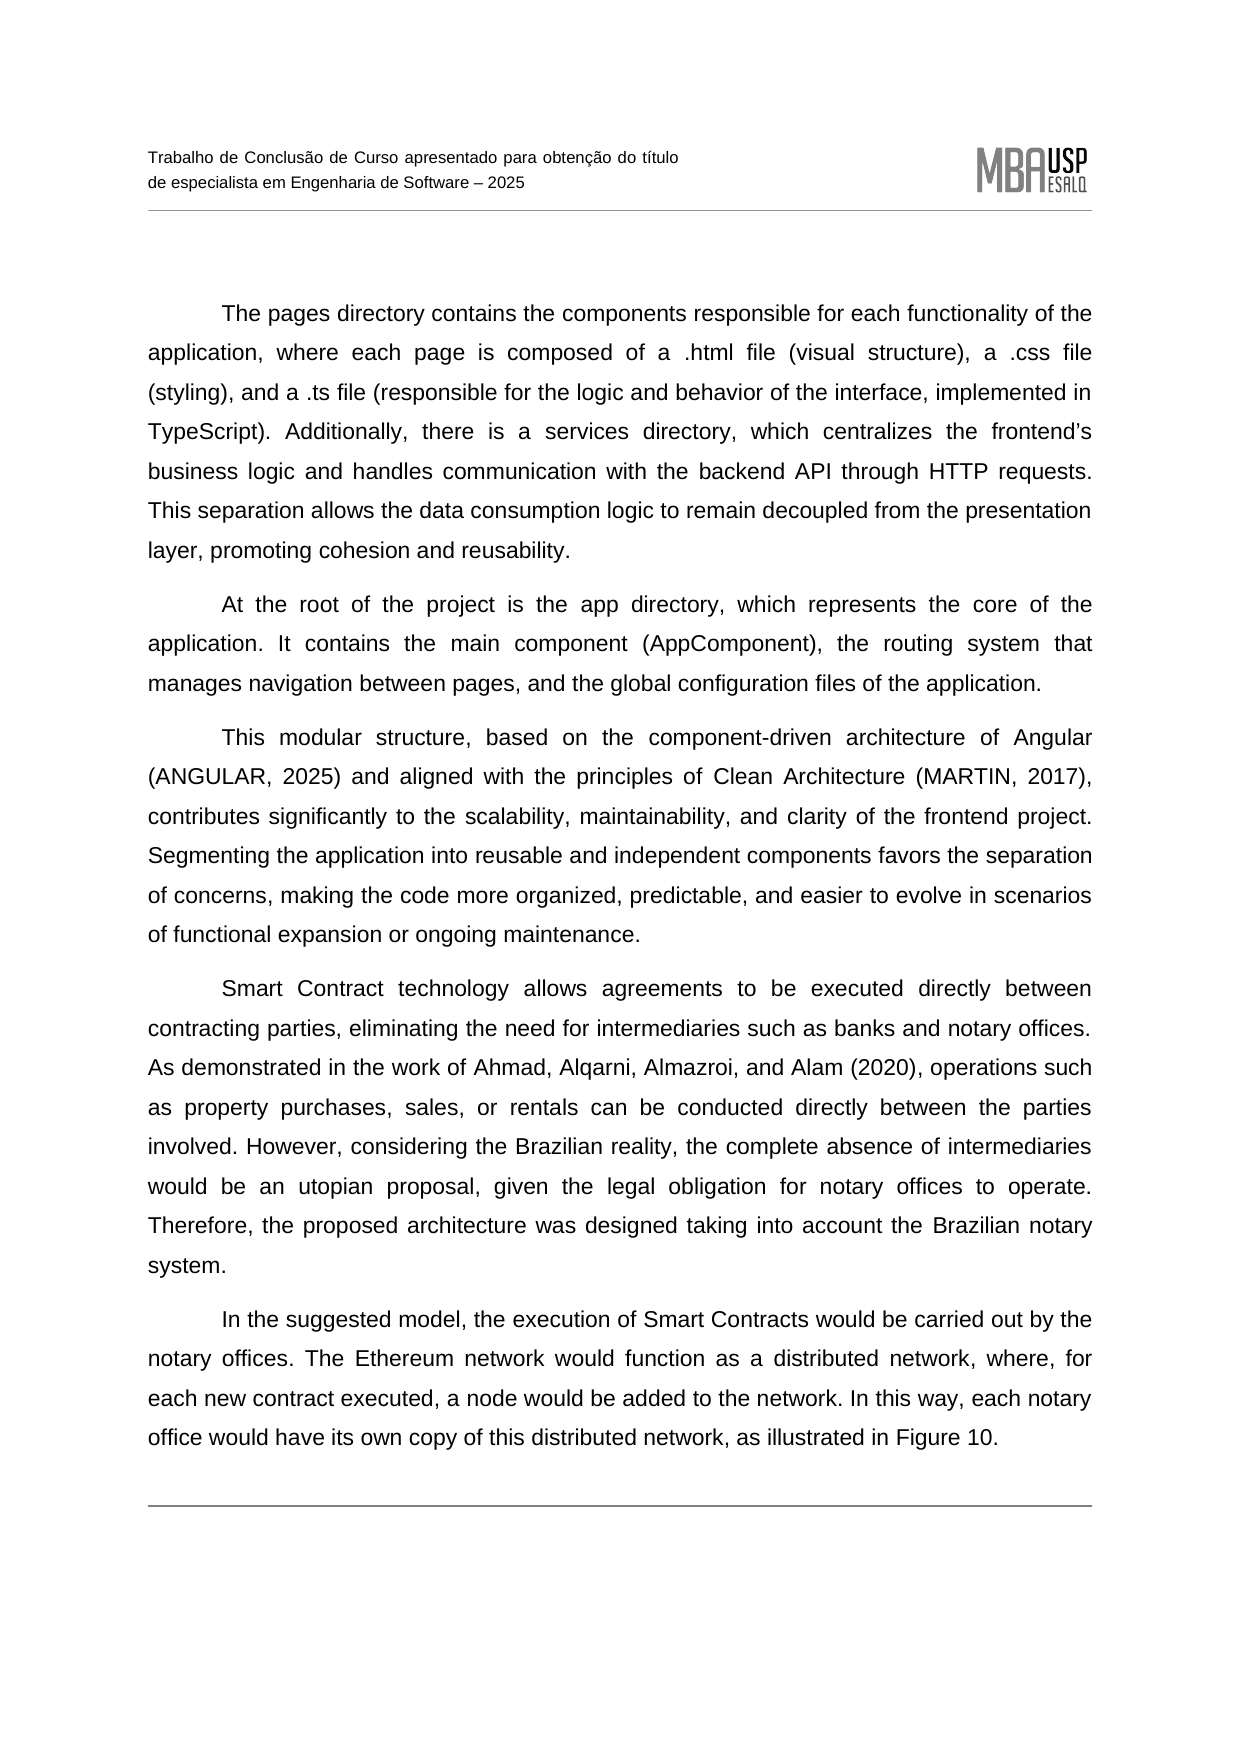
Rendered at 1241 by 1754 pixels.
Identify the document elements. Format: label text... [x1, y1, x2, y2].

text The pages directory contains the components responsible for each functionality of the application, where each page is composed of a .html file (visual structure), a .css file (styling), and a .ts file (responsible for the logic and behavior of the interface, implemented in TypeScript). Additionally, there is a services directory, which centralizes the frontend’s business logic and handles communication with the backend API through HTTP requests. This separation allows the data consumption logic to remain decoupled from the presentation layer, promoting cohesion and reusability. [148, 300, 1092, 563]
text At the root of the project is the app directory, which represents the core of the application. It contains the main component (AppComponent), the routing system that manages navigation between pages, and the global configuration files of the application. [148, 591, 1092, 696]
text This modular structure, based on the component-driven architecture of Angular (ANGULAR, 2025) and aligned with the principles of Clean Architecture (MARTIN, 2017), contributes significantly to the scalability, maintainability, and clarity of the frontend project. Segmenting the application into reusable and independent components favors the separation of concerns, making the code more organized, predictable, and easier to evolve in scenarios of functional expansion or ongoing maintenance. [148, 724, 1092, 948]
picture [972, 146, 1092, 195]
text In the suggested model, the execution of Smart Contracts would be carried out by the notary offices. The Ethereum network would function as a distributed network, where, for each new contract executed, a node would be added to the network. In this way, each notary office would have its own copy of this distributed network, as illustrated in Figure 10. [148, 1306, 1092, 1451]
text Smart Contract technology allows agreements to be executed directly between contracting parties, eliminating the need for intermediaries such as banks and notary offices. As demonstrated in the work of Ahmad, Alqarni, Almazroi, and Alam (2020), operations such as property purchases, sales, or rentals can be conducted directly between the parties involved. However, considering the Brazilian reality, the complete absence of intermediaries would be an utopian proposal, given the legal obligation for notary offices to operate. Therefore, the proposed architecture was designed taking into account the Brazilian notary system. [148, 975, 1092, 1278]
